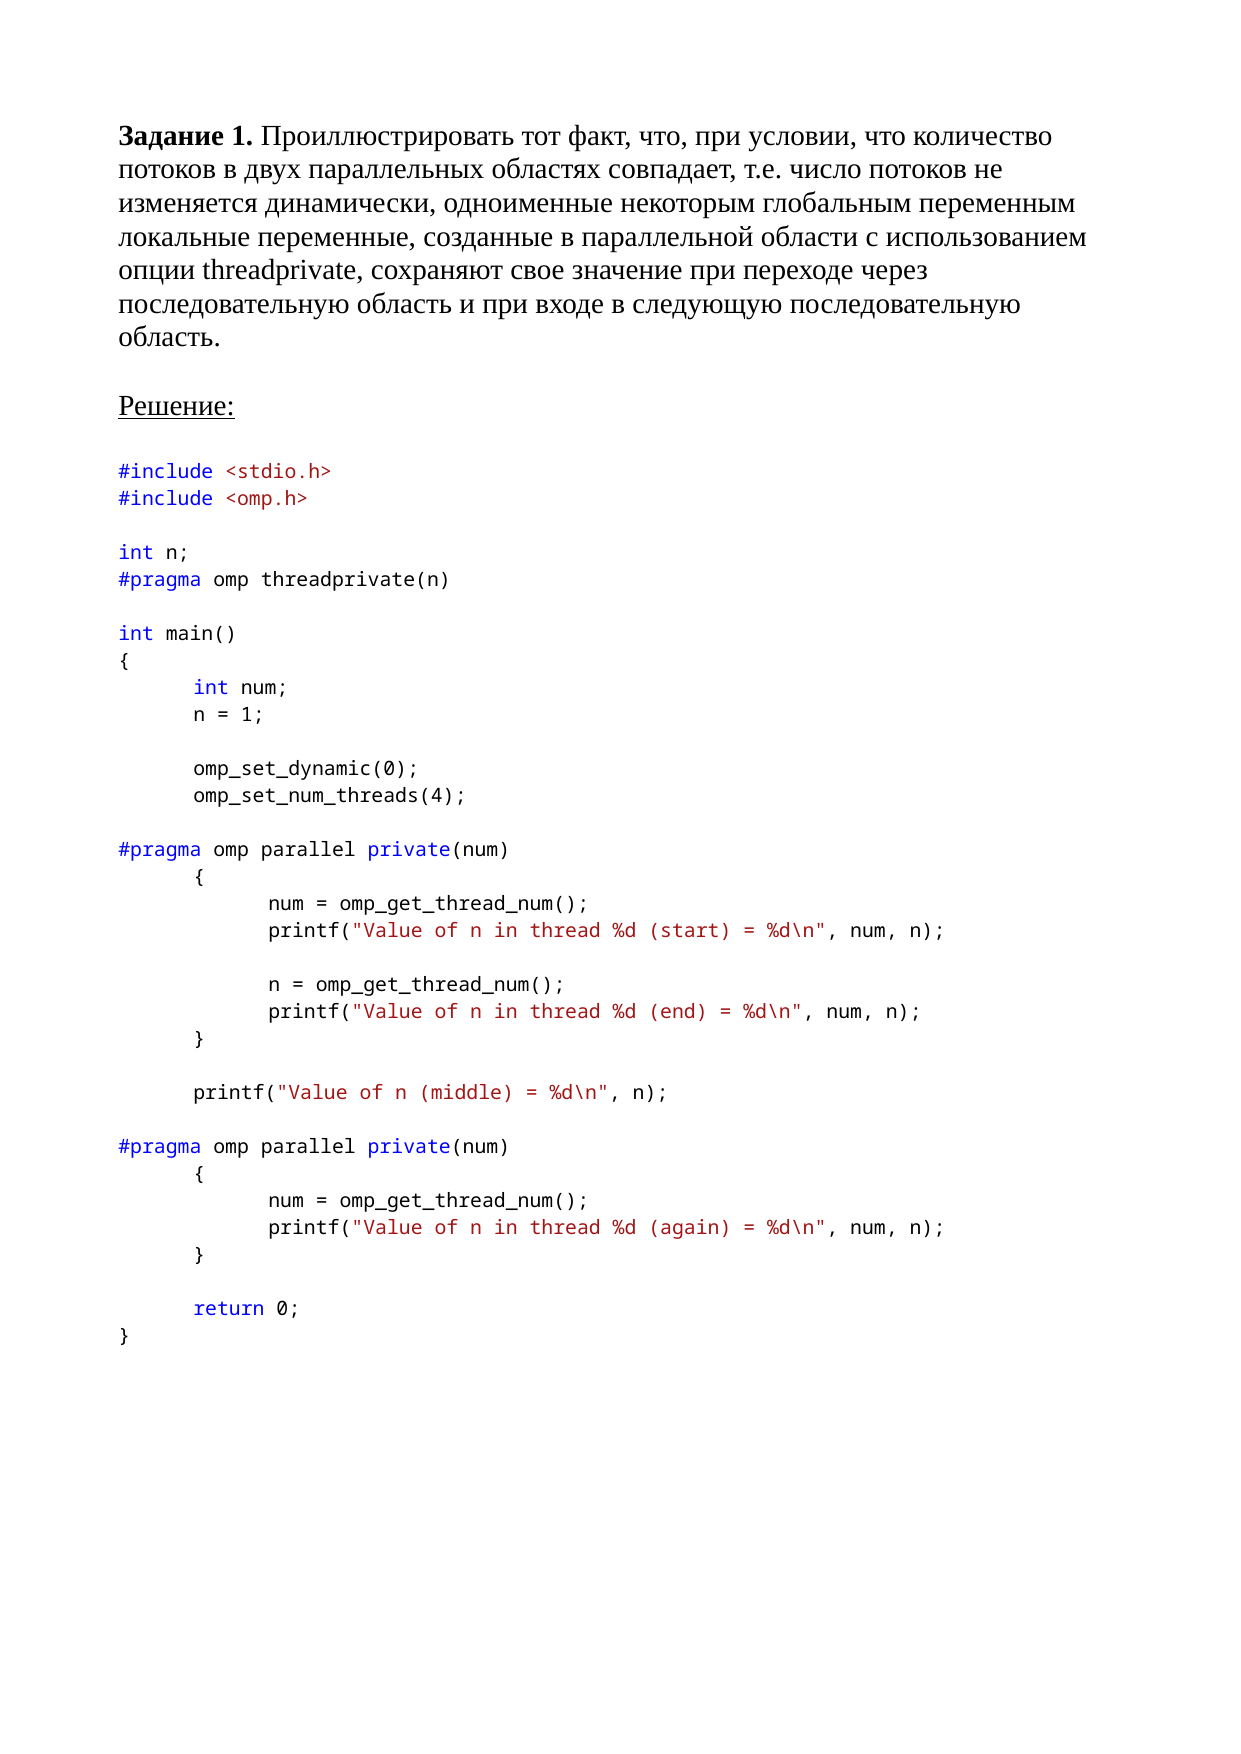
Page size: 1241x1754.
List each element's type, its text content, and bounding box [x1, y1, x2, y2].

text printf("Value of n in thread %d (start) = %d\n", num, n); [118, 916, 1122, 943]
text #include <stdio.h> [118, 458, 1122, 485]
text int num; [118, 673, 1122, 701]
text #pragma omp parallel private(num) [118, 835, 1122, 862]
text { [118, 1159, 1122, 1186]
text int main() [118, 619, 1122, 647]
text #pragma omp parallel private(num) [118, 1132, 1122, 1159]
text Задание 1. Проиллюстрировать тот факт, что, при условии, что количество потоков в двух параллельных областях совпадает, т.е. число потоков не изменяется динамически, одноименные некоторым глобальным переменным локальные переменные, созданные в параллельной области с использованием опции threadprivate, сохраняют свое значение при переходе через последовательную область и при входе в следующую последовательную область. [118, 118, 1122, 353]
text printf("Value of n in thread %d (end) = %d\n", num, n); [118, 997, 1122, 1024]
text return 0; [118, 1294, 1122, 1321]
text omp_set_num_threads(4); [118, 781, 1122, 808]
text int n; [118, 539, 1122, 566]
text printf("Value of n (middle) = %d\n", n); [118, 1078, 1122, 1105]
text printf("Value of n in thread %d (again) = %d\n", num, n); [118, 1213, 1122, 1240]
text n = omp_get_thread_num(); [118, 970, 1122, 997]
text { [118, 862, 1122, 889]
text #pragma omp threadprivate(n) [118, 566, 1122, 593]
text } [118, 1240, 1122, 1267]
text omp_set_dynamic(0); [118, 754, 1122, 781]
text n = 1; [118, 701, 1122, 727]
text } [118, 1024, 1122, 1051]
text num = omp_get_thread_num(); [118, 1186, 1122, 1213]
text num = omp_get_thread_num(); [118, 889, 1122, 916]
text #include <omp.h> [118, 485, 1122, 512]
text } [118, 1321, 1122, 1348]
text { [118, 647, 1122, 673]
text Решение: [118, 388, 1122, 422]
